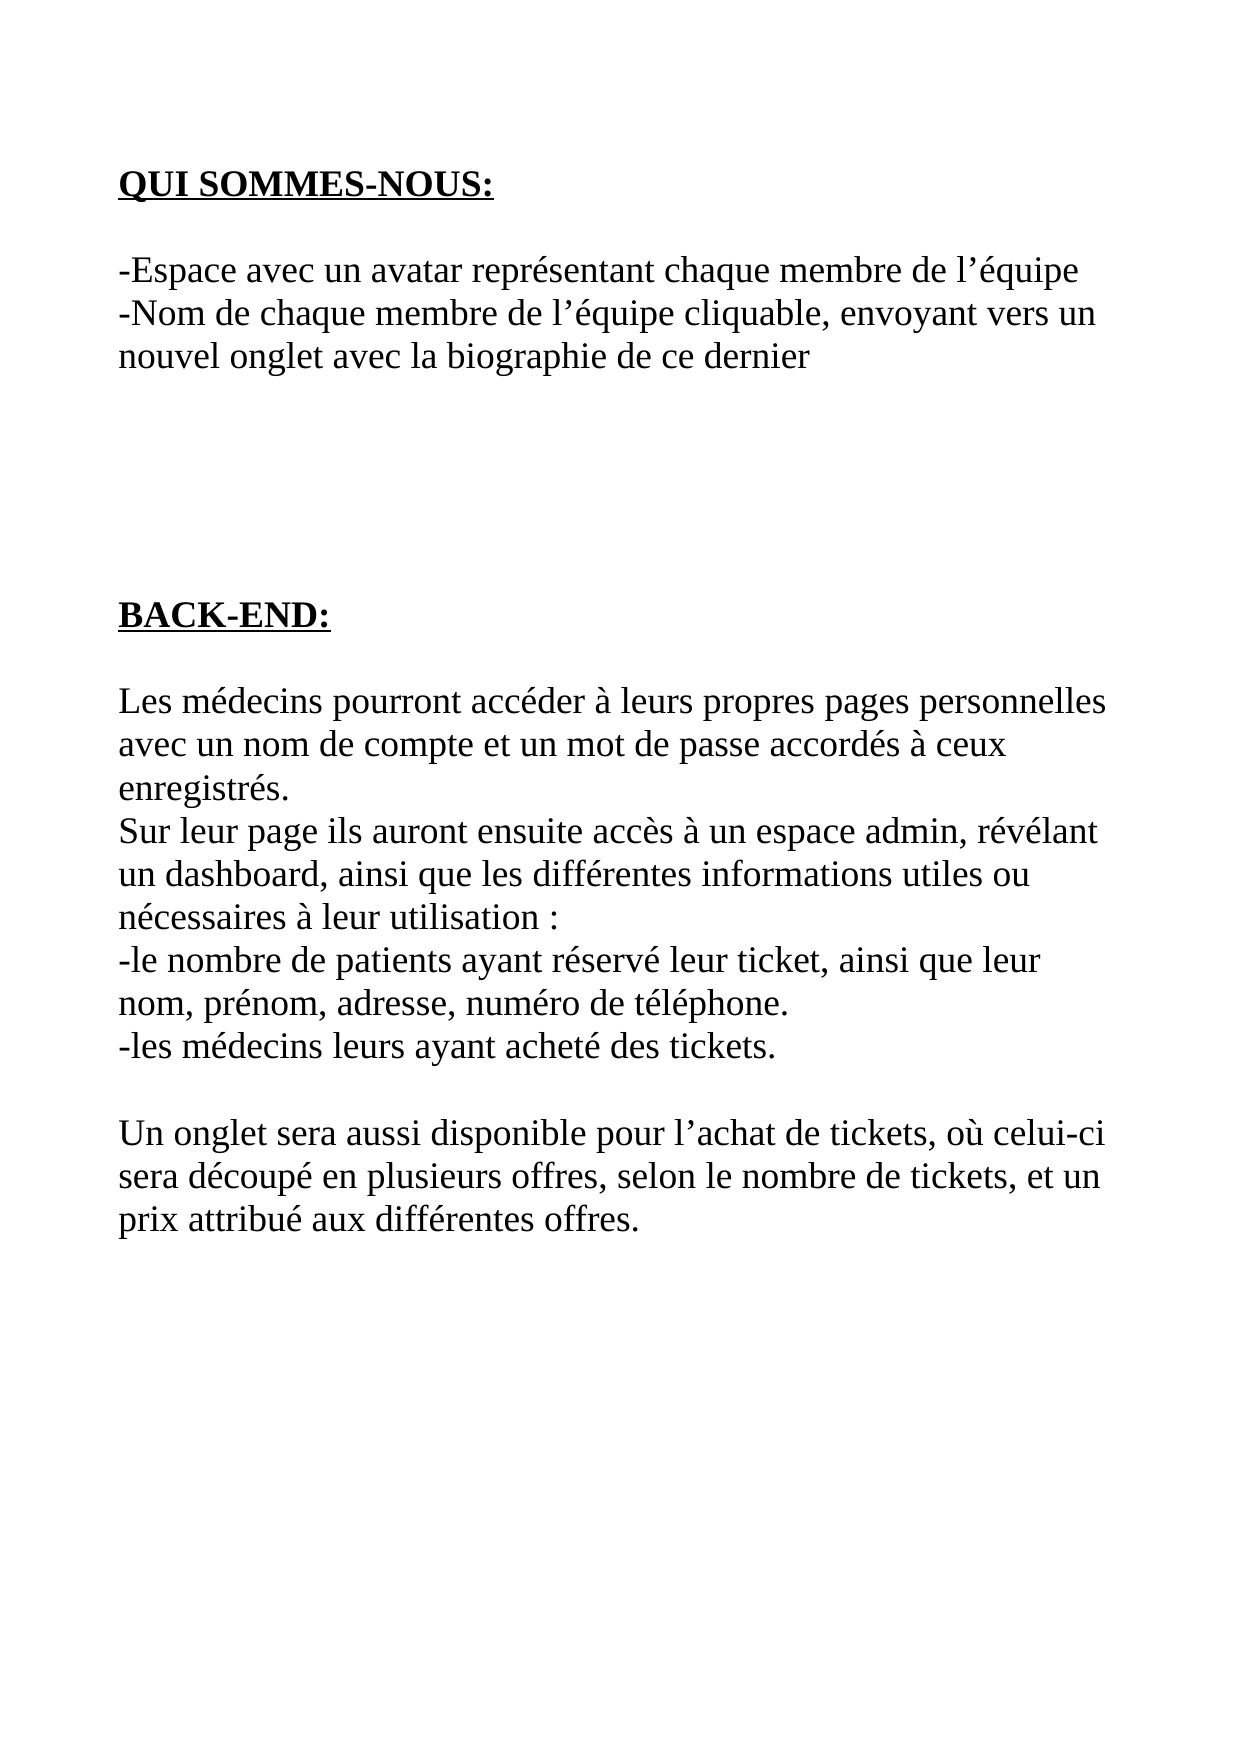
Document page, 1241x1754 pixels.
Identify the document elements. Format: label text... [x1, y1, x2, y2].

text BACK-END: [118, 592, 1122, 636]
text Un onglet sera aussi disponible pour l’achat de tickets, où celui-ci sera découpé en plusieurs offres, selon le nombre de tickets, et un prix attribué aux différentes offres. [118, 1110, 1122, 1239]
text QUI SOMMES-NOUS: [118, 161, 1122, 204]
text Les médecins pourront accéder à leurs propres pages personnelles avec un nom de compte et un mot de passe accordés à ceux enregistrés. [118, 679, 1122, 808]
text -le nombre de patients ayant réservé leur ticket, ainsi que leur nom, prénom, adresse, numéro de téléphone. [118, 937, 1122, 1024]
text Sur leur page ils auront ensuite accès à un espace admin, révélant un dashboard, ainsi que les différentes informations utiles ou nécessaires à leur utilisation : [118, 808, 1122, 937]
text -Nom de chaque membre de l’équipe cliquable, envoyant vers un nouvel onglet avec la biographie de ce dernier [118, 291, 1122, 377]
text -Espace avec un avatar représentant chaque membre de l’équipe [118, 247, 1122, 291]
text -les médecins leurs ayant acheté des tickets. [118, 1024, 1122, 1067]
